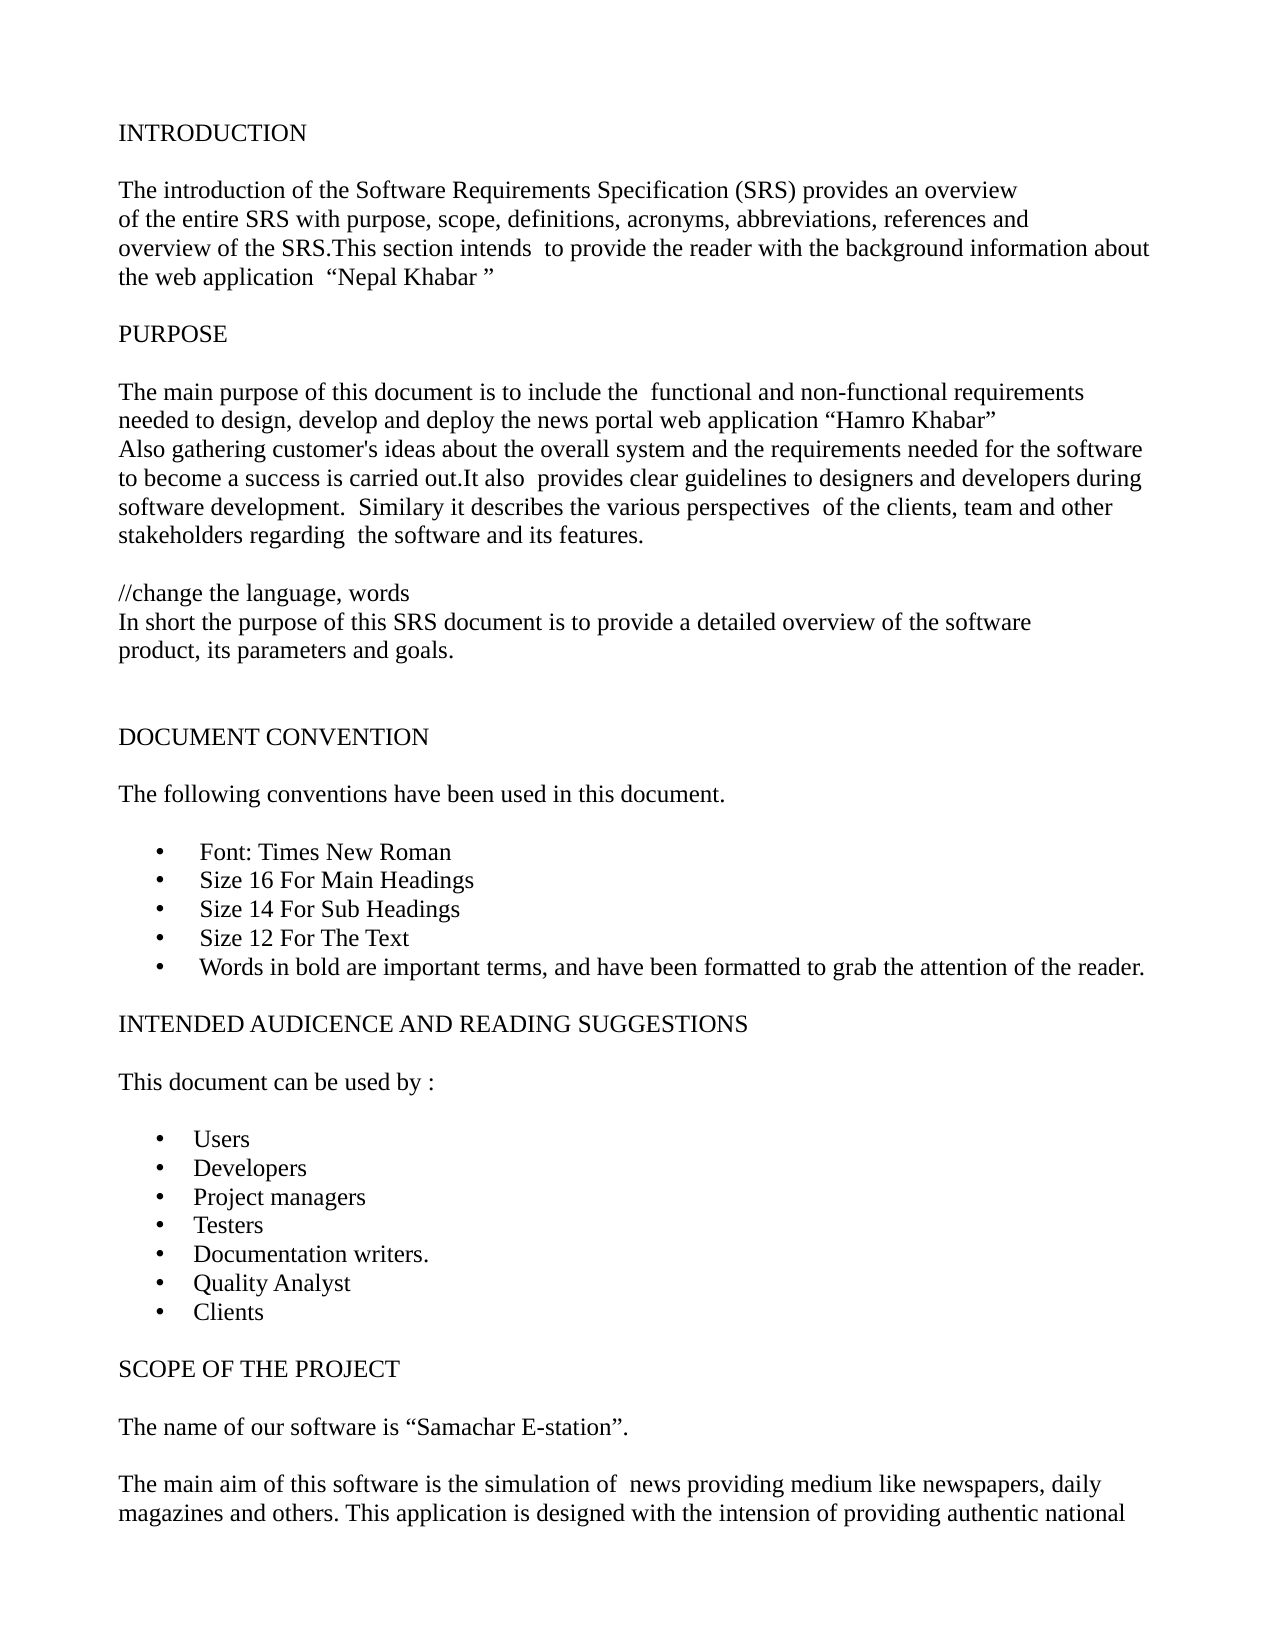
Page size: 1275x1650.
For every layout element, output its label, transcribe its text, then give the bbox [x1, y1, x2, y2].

text SCOPE OF THE PROJECT [118, 1354, 1157, 1383]
text //change the language, words [118, 578, 1157, 607]
text product, its parameters and goals. [118, 636, 1157, 664]
list Font: Times New Roman [156, 837, 1157, 866]
text In short the purpose of this SRS document is to provide a detailed overview of the software [118, 607, 1157, 636]
list Size 16 For Main Headings [156, 866, 1157, 894]
list Words in bold are important terms, and have been formatted to grab the attention of the reader. [156, 952, 1157, 981]
list Size 12 For The Text [156, 923, 1157, 952]
text The main purpose of this document is to include the functional and non-functional requirements needed to design, develop and deploy the news portal web application “Hamro Khabar” [118, 377, 1157, 434]
list Quality Analyst [156, 1268, 1157, 1297]
text INTRODUCTION [118, 118, 1157, 147]
text The introduction of the Software Requirements Specification (SRS) provides an overview [118, 176, 1157, 204]
list Testers [156, 1211, 1157, 1239]
text DOCUMENT CONVENTION [118, 722, 1157, 751]
list Size 14 For Sub Headings [156, 894, 1157, 923]
text Also gathering customer's ideas about the overall system and the requirements needed for the software to become a success is carried out.It also provides clear guidelines to designers and developers during software development. Similary it describes the various perspectives of the clients, team and other stakeholders regarding the software and its features. [118, 434, 1157, 549]
list Clients [156, 1297, 1157, 1326]
text This document can be used by : [118, 1067, 1157, 1096]
text INTENDED AUDICENCE AND READING SUGGESTIONS [118, 1009, 1157, 1038]
text The following conventions have been used in this document. [118, 779, 1157, 808]
text overview of the SRS.This section intends to provide the reader with the background information about the web application “Nepal Khabar ” [118, 233, 1157, 291]
text The main aim of this software is the simulation of news providing medium like newspapers, daily magazines and others. This application is designed with the intension of providing authentic national [118, 1469, 1157, 1527]
list Developers [156, 1153, 1157, 1182]
text PURPOSE [118, 319, 1157, 348]
text The name of our software is “Samachar E-station”. [118, 1412, 1157, 1441]
list Users [156, 1124, 1157, 1153]
list Project managers [156, 1182, 1157, 1211]
list Documentation writers. [156, 1239, 1157, 1268]
text of the entire SRS with purpose, scope, definitions, acronyms, abbreviations, references and [118, 204, 1157, 233]
